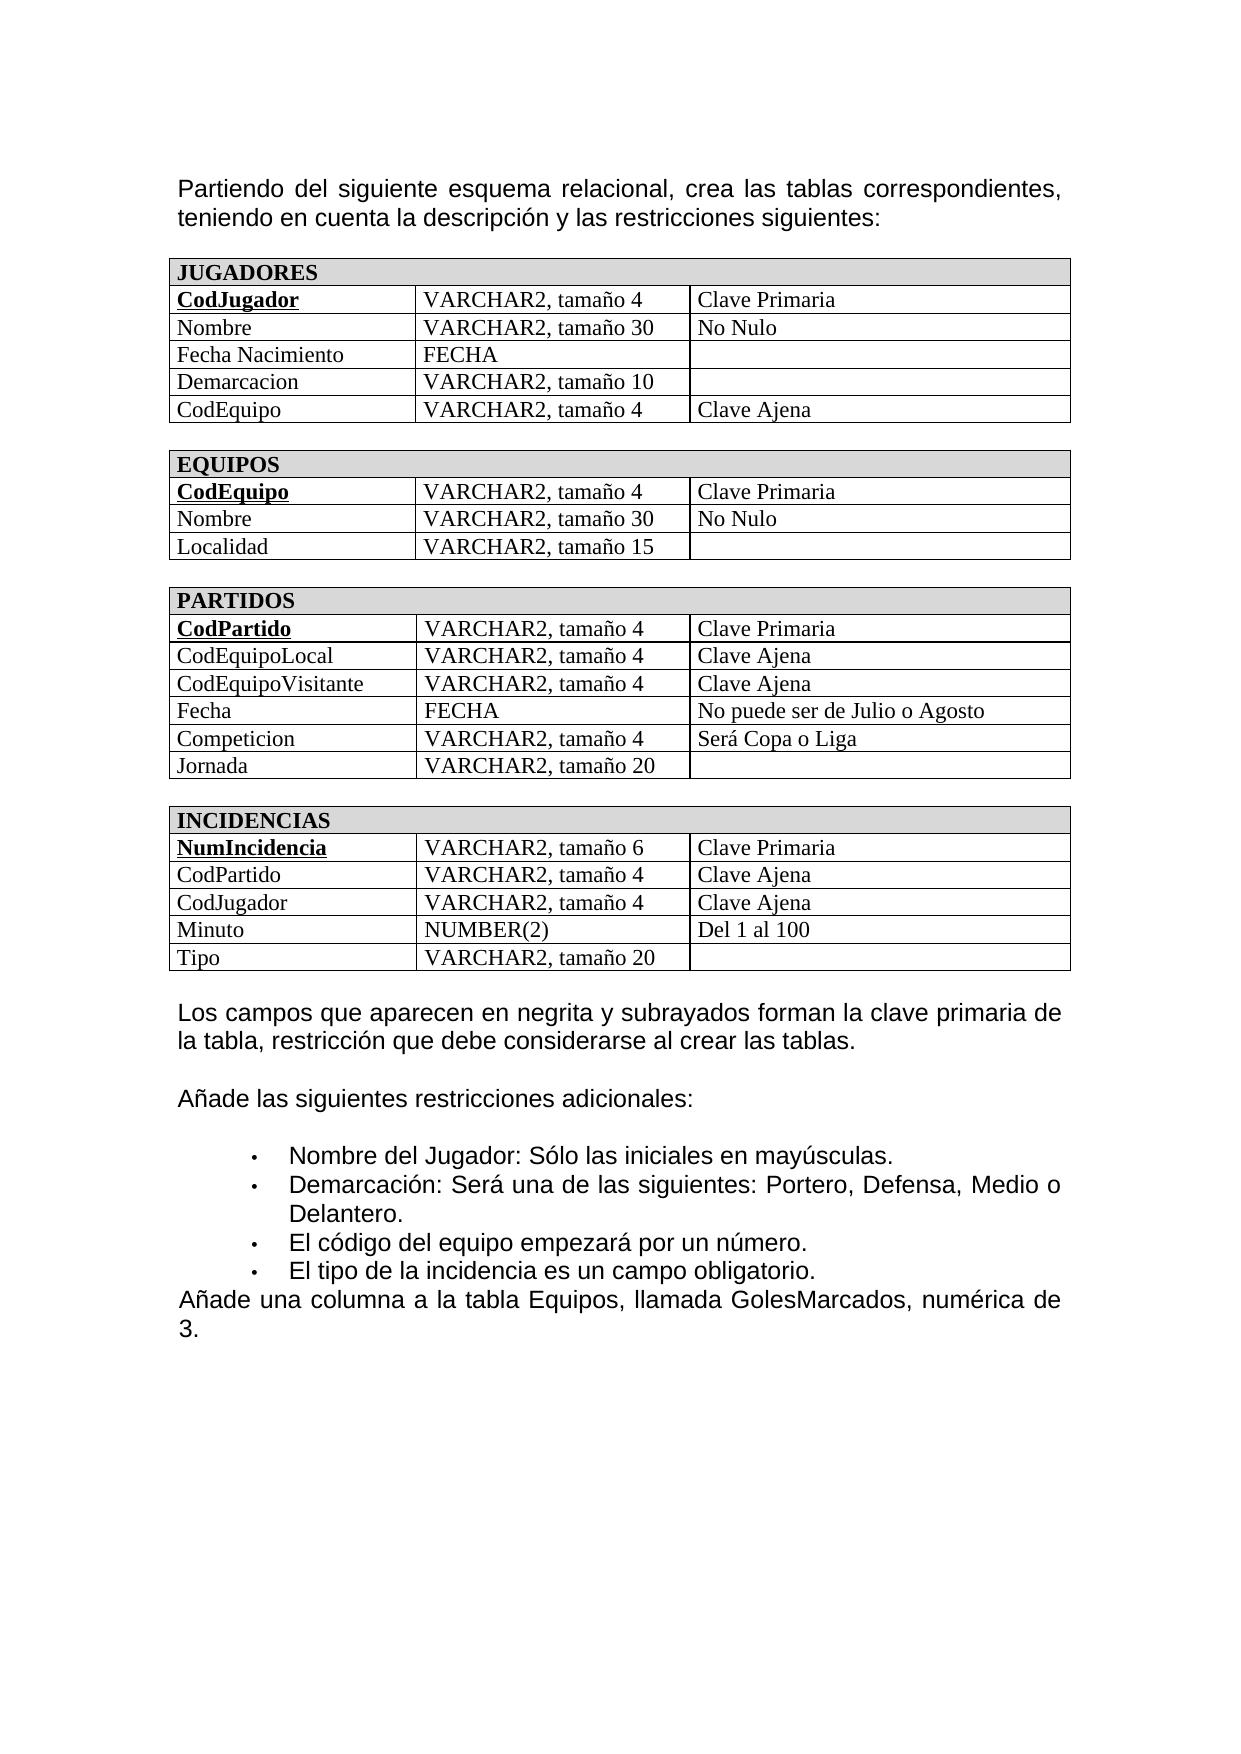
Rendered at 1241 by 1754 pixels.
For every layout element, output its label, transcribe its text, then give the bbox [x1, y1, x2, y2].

table_cell CodEquipoVisitante [170, 670, 416, 696]
table_cell CodPartido [170, 615, 416, 641]
table_cell VARCHAR2, tamaño 4 [417, 862, 689, 888]
table_cell VARCHAR2, tamaño 4 [417, 725, 689, 751]
table_cell Competicion [170, 725, 416, 751]
table_cell VARCHAR2, tamaño 30 [416, 505, 689, 532]
table_cell Tipo [170, 944, 416, 970]
table_cell CodPartido [170, 862, 416, 888]
list El tipo de la incidencia es un campo obligatorio. [251, 1256, 1063, 1285]
table_cell Localidad [170, 533, 415, 559]
table_cell VARCHAR2, tamaño 4 [417, 615, 689, 641]
text Añade las siguientes restricciones adicionales: [177, 1084, 1063, 1112]
table_cell VARCHAR2, tamaño 20 [417, 944, 689, 970]
table_cell CodJugador [170, 889, 416, 915]
table_cell Será Copa o Liga [691, 725, 1070, 751]
table_cell VARCHAR2, tamaño 4 [416, 396, 689, 422]
table_cell Clave Ajena [691, 862, 1070, 888]
list Nombre del Jugador: Sólo las iniciales en mayúsculas. [251, 1141, 1063, 1170]
table_cell Clave Ajena [691, 396, 1070, 422]
table_cell [691, 533, 1070, 559]
table_cell Clave Primaria [691, 615, 1070, 641]
table_cell FECHA [416, 341, 689, 367]
table_cell Demarcacion [170, 369, 415, 395]
table_cell Clave Ajena [691, 889, 1070, 915]
table_cell [691, 341, 1070, 367]
table_cell No puede ser de Julio o Agosto [691, 697, 1070, 723]
table_cell Clave Ajena [691, 670, 1070, 696]
table_cell [691, 369, 1070, 395]
table_cell [691, 752, 1070, 778]
table_cell Minuto [170, 916, 416, 943]
table_header INCIDENCIAS [170, 807, 1070, 833]
table_cell Clave Primaria [691, 478, 1070, 504]
table_cell CodJugador [170, 286, 415, 313]
table_cell No Nulo [691, 314, 1070, 340]
table_cell Jornada [170, 752, 416, 778]
table_cell Clave Ajena [691, 643, 1070, 669]
table_cell VARCHAR2, tamaño 20 [417, 752, 689, 778]
table_header JUGADORES [170, 259, 1070, 285]
list Demarcación: Será una de las siguientes: Portero, Defensa, Medio o Delantero. [251, 1170, 1063, 1227]
table_cell VARCHAR2, tamaño 15 [416, 533, 689, 559]
list El código del equipo empezará por un número. [251, 1227, 1063, 1256]
table_cell VARCHAR2, tamaño 4 [416, 478, 689, 504]
table_cell VARCHAR2, tamaño 4 [417, 670, 689, 696]
table_cell Clave Primaria [691, 286, 1070, 313]
table_cell [691, 944, 1070, 970]
table_cell VARCHAR2, tamaño 10 [416, 369, 689, 395]
table_cell Fecha Nacimiento [170, 341, 415, 367]
table_cell CodEquipo [170, 396, 415, 422]
table_header PARTIDOS [170, 588, 1070, 614]
table_cell Nombre [170, 314, 415, 340]
table_cell Clave Primaria [691, 834, 1070, 861]
table_cell VARCHAR2, tamaño 4 [417, 889, 689, 915]
table_cell CodEquipoLocal [170, 643, 416, 669]
table_cell VARCHAR2, tamaño 6 [417, 834, 689, 861]
table_cell NumIncidencia [170, 834, 416, 861]
text Partiendo del siguiente esquema relacional, crea las tablas correspondientes, teniendo en cuenta la descripción y las restricciones siguientes: [177, 174, 1063, 231]
table_cell FECHA [417, 697, 689, 723]
table_cell VARCHAR2, tamaño 4 [417, 643, 689, 669]
text Los campos que aparecen en negrita y subrayados forman la clave primaria de la tabla, restricción que debe considerarse al crear las tablas. [177, 997, 1063, 1055]
table_cell NUMBER(2) [417, 916, 689, 943]
table_cell Nombre [170, 505, 415, 532]
table_cell VARCHAR2, tamaño 4 [416, 286, 689, 313]
table_cell No Nulo [691, 505, 1070, 532]
table_header EQUIPOS [170, 451, 1070, 477]
table_cell VARCHAR2, tamaño 30 [416, 314, 689, 340]
list Añade una columna a la tabla Equipos, llamada GolesMarcados, numérica de 3. [141, 1285, 1063, 1342]
table_cell Fecha [170, 697, 416, 723]
table_cell Del 1 al 100 [691, 916, 1070, 943]
table_cell CodEquipo [170, 478, 415, 504]
